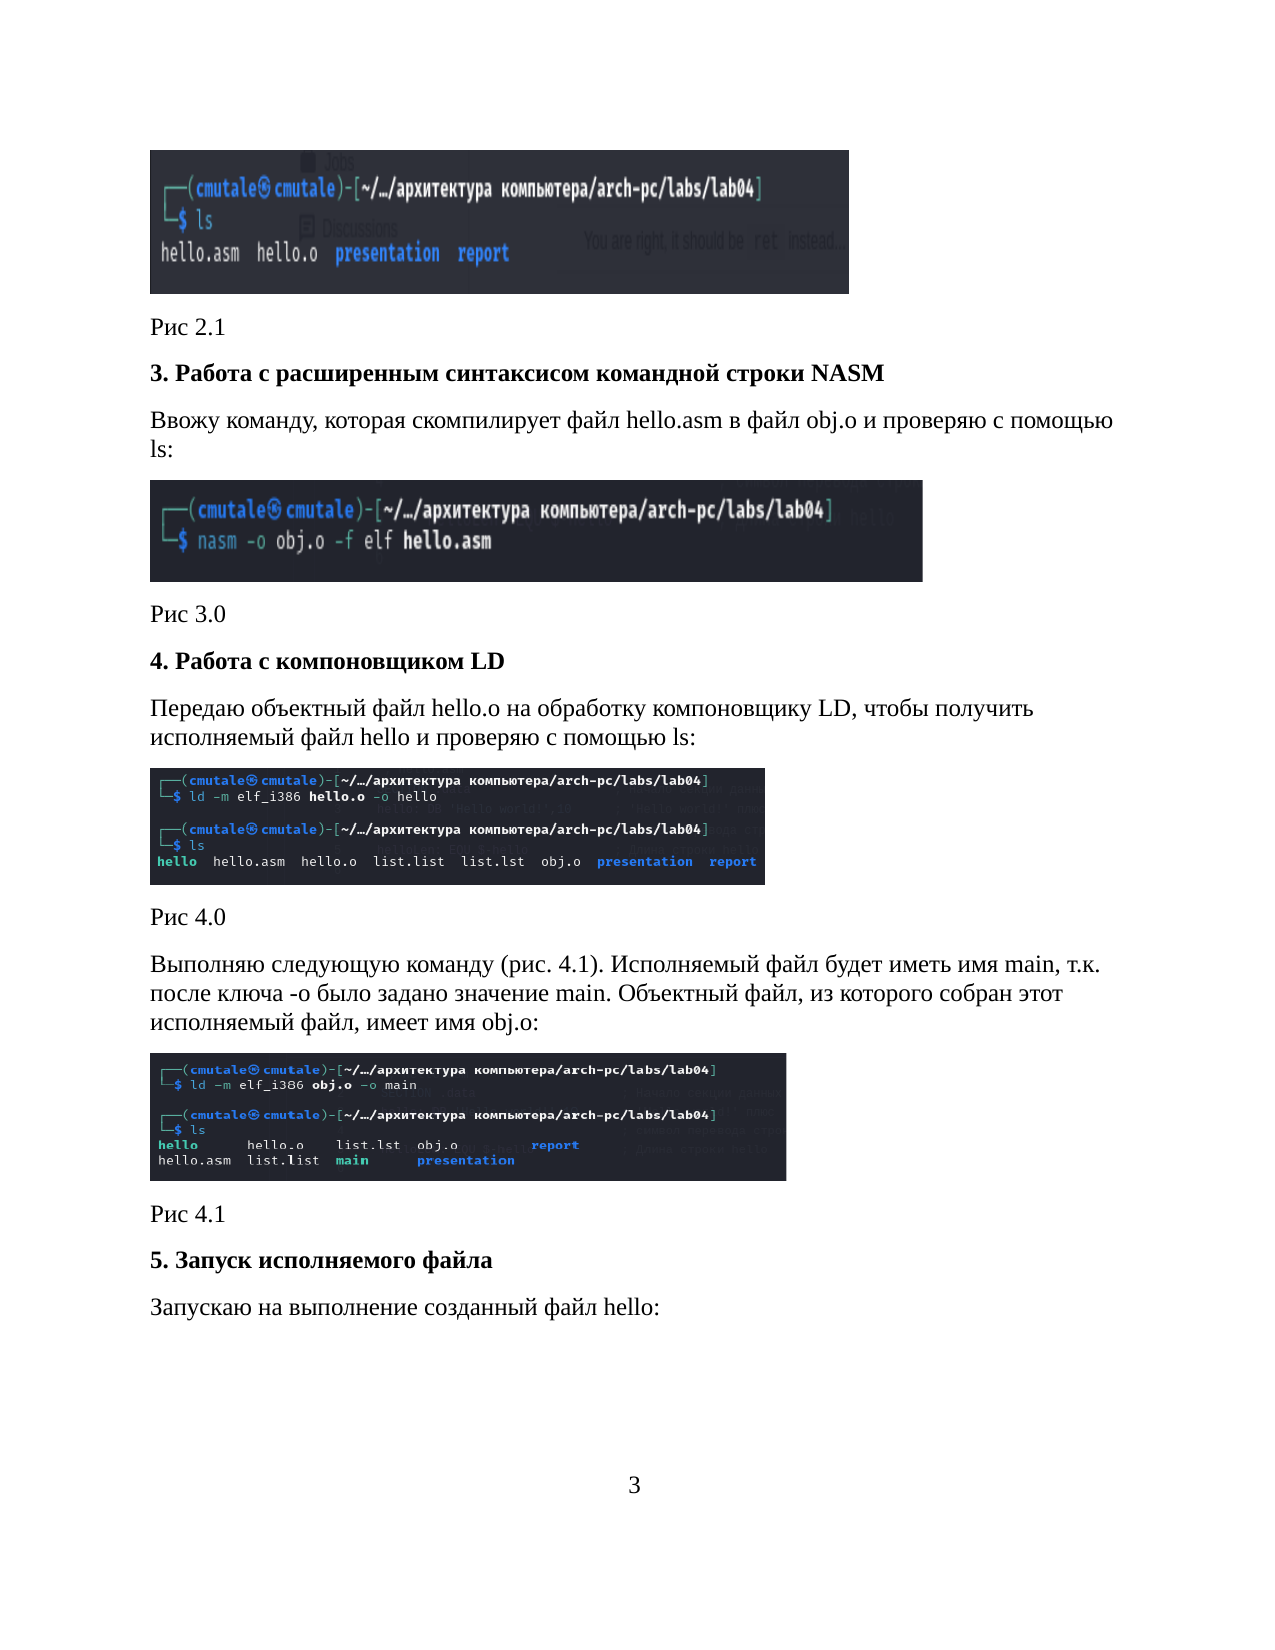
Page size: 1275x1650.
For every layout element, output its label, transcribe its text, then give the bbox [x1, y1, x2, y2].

text Ввожу команду, которая скомпилирует файл hello.asm в файл obj.o и проверяю с помощью ls: [150, 405, 1125, 462]
text Рис 4.1 [150, 1199, 1125, 1227]
text Рис 4.0 [150, 902, 1125, 931]
text Рис 2.1 [150, 312, 1125, 340]
text Выполняю следующую команду (рис. 4.1). Исполняемый файл будет иметь имя main, т.к. после ключа -о было задано значение main. Объектный файл, из которого собран этот исполняемый файл, имеет имя obj.o: [150, 949, 1125, 1035]
text Рис 3.0 [150, 599, 1125, 628]
picture [150, 1053, 787, 1181]
text 5. Запуск исполняемого файла [150, 1245, 1125, 1274]
picture [150, 480, 923, 582]
text 3. Работа с расширенным синтаксисом командной строки NASM [150, 358, 1125, 387]
text 4. Работа с компоновщиком LD [150, 646, 1125, 675]
text Передаю объектный файл hello.o на обработку компоновщику LD, чтобы получить исполняемый файл hello и проверяю с помощью ls: [150, 693, 1125, 750]
picture [150, 150, 849, 294]
text Запускаю на выполнение созданный файл hello: [150, 1292, 1125, 1321]
picture [150, 768, 765, 885]
